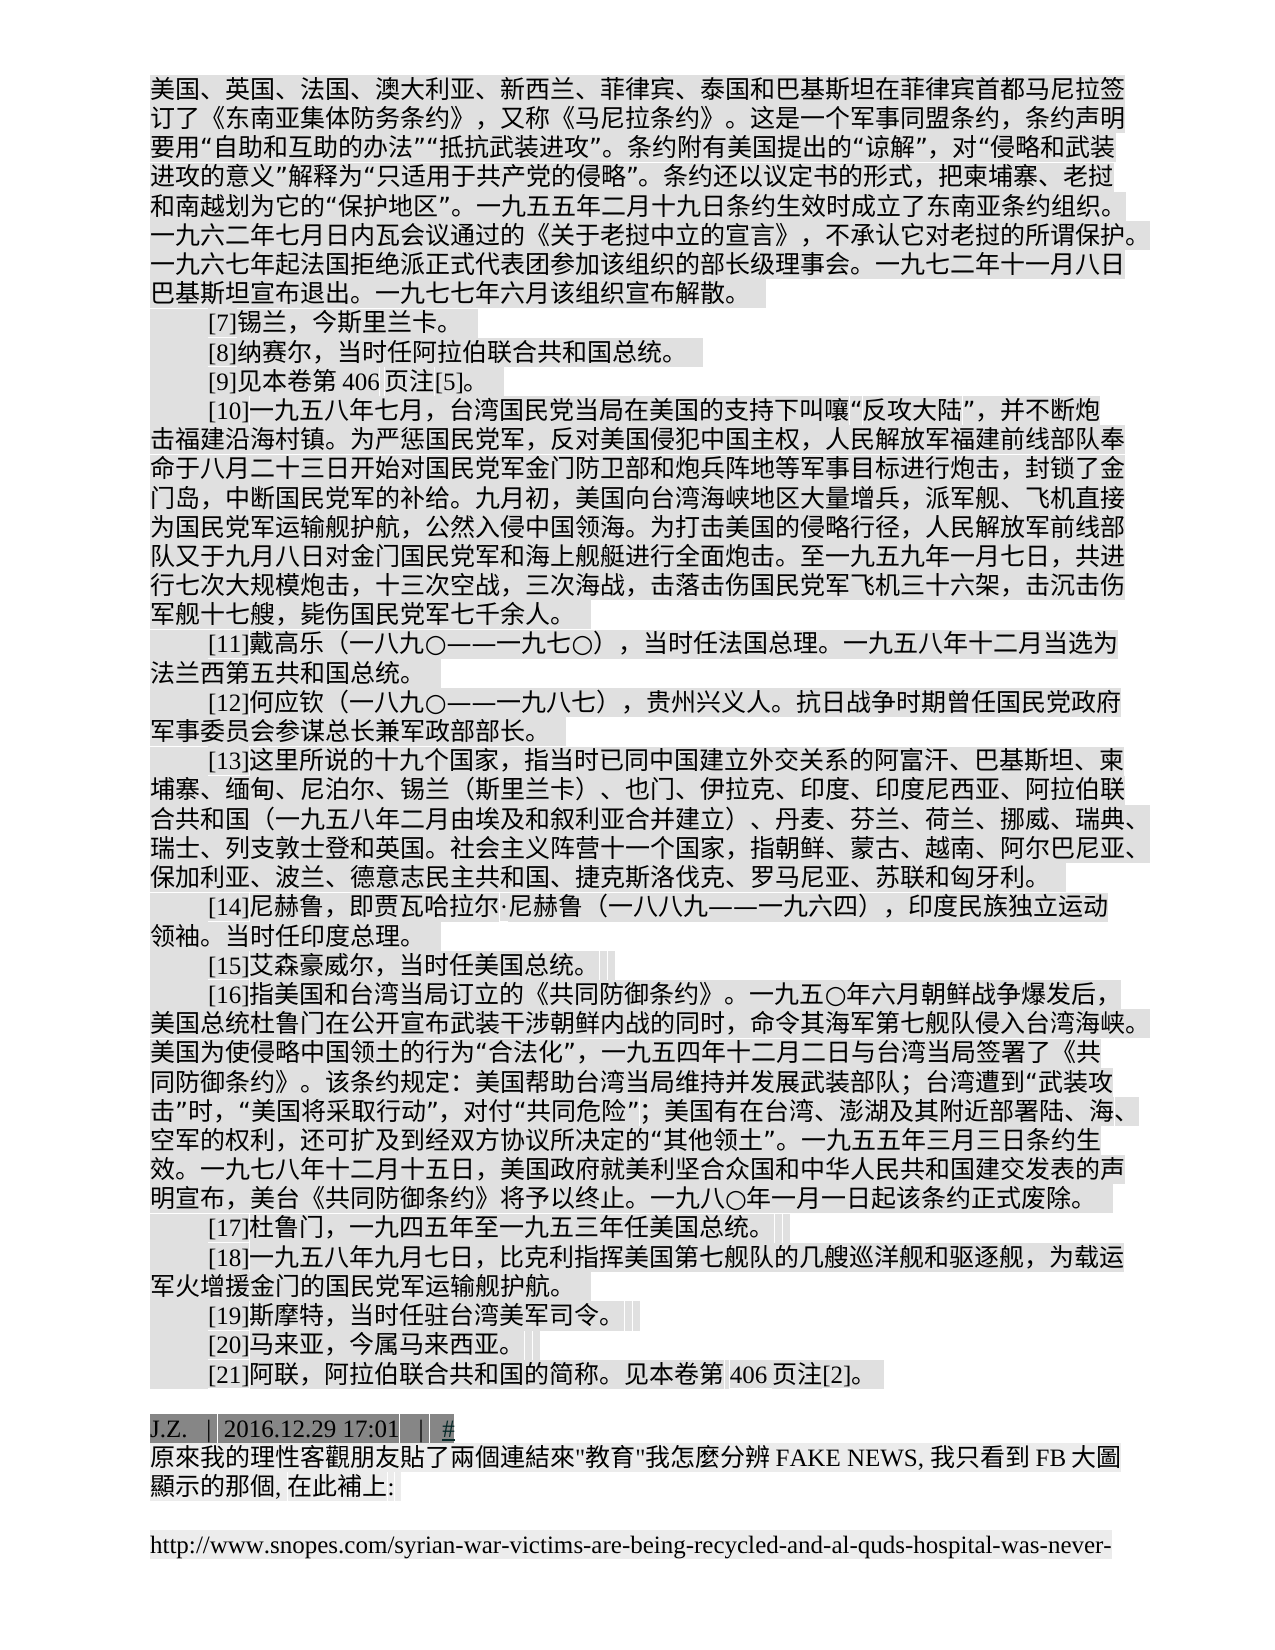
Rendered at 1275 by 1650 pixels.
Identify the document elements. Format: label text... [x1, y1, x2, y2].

text 原來我的理性客觀朋友貼了兩個連結來"教育"我怎麼分辨FAKE NEWS, 我只看到FB大圖顯示的那個, 在此補上: http://www.snopes.com/syrian-war-victims-are-being-recycled-and-al-quds-hospital-was-never- [150, 1443, 1125, 1559]
text 看了kate的發言，想說幾句。 對央視欄目不要過分解讀，或者說不要戴著對共產黨的有色眼鏡來解讀。央視唯一可以說是宣示的節目，只有新聞聯播。其他欄目只是因應熱點，做做討論。主持人和嘉賓的言論，也僅僅代表自己。 中共的決策機制，不是你想象的一言堂。 涉及民生議題，除了黨內討論，還要做大量的民調。中國政府除了擁有自己的輿情調查機構，同時還是那些大型市場調查公司的最大客戶。而涉及外交國防的政策，民意一般不起作用，那是一以貫之的，可以追溯到毛澤東時期。毛澤東思想就是中共的執政基石和理論源泉。他五十年代的《關於國際局勢》和《論十大關係》，原則基本沿用到現在。 對北京的霧霾警告和防空警報，也不用過分解讀。自從非典和汶川之後，政府就很注意重大事件的預警和演練。這是全國性的，我在廣州偶爾也會接到政府短信。至於防空警報，其實意義不大。大陸城市若遭遇空襲，只可能是毀滅性的核攻擊，也只可能是美國發起的。問題是，美國是否敢於冒同歸於盡的風險？ 關於武統，這不符合現在中國的利益。川普上台打台灣牌，只不過是想把美國在中東的緊張局勢，轉移到臺海或者東亞罷了。如果這個時候武統台灣，那豈不是隨了美國所願？中共沒那麽蠢。 現在不管是輿論，還是所謂軍機航母繞臺，只不過是要提醒菜政府，不要玩過了，否則她和民進黨的所有相關利益集團就會灰飛煙滅。看似在威嚇台灣，其實是在保護台灣而已。 武統並不難，難的是統一後如何管理的問題。總不能像1949年那樣，把無恥政客以及幕後樁腳都抓起來槍斃，無恥名嘴和學者都抓起來勞改教育吧？ 為了統一而統一，只會因小失大。中國現在是要管控風險，不能讓台灣問題影響到一帶一路的全球大局。 下面貼一篇毛澤東五十年代的《關於國際形勢問題》，這是中共對國際局勢思考的源頭。從毛澤東來理解中共，比什麼學者專家要靠譜。 ……………………………………………………………… 关于国际形势问题[1] (一九五八年九月五日、八日) 一 国际形势，我们历来有个观点，总是乐观的。后来总结为一个“东风压倒西风”。 美国现在在我们这里来了个“大包干”制度，索性把金门、马祖，还有些什么大担岛、二担岛、东碇岛一切包过去，我看它就舒服了。它上了我们的绞索，美国的颈吊在我们中国的铁的绞索上面。台湾也是个绞索，不过要隔得远一点。它要把金门这一套包括进去，那它的头更接近我们。我们哪一天踢它一脚，它走不掉，因为它被一根索子绞住了。 我现在提出若干观点，提出一些看法供给各位，并不要把它作为一个什么决定，作为一个法律。作为一个法律就死了，作为一个看法就是活的。拿这些观点去观察观察国际形势。 第一条，谁怕谁多一点。我看美国人是怕打仗。我们也怕打仗。问题是究竟哪一个怕得多一点。这也是个观点，也是个看法。请各位拿了这个观点去看一看，观察观察，以后一年、二年、三年、四年，就这样观察下去，究竟是西方怕东方多一点，还是我们东方怕西方多一点?据我的看法，是杜勒斯[2]怕我们怕得多一点，是英、美、德、法那些西方国家怕我们怕得多一点。为什么它们怕得多一点呢?就是一个力量的问题，人心的问题。人心就是力量，我们这边的人多一点，它们那边的人少一点。共产主义，民族主义，帝国主义，这三个主义中，共产主义和民族主义比较接近。而民族主义占领的地方相当宽，有三个洲:一个亚洲，一个非洲，一个拉丁美洲。即使这些洲里头有许多统治者是亲西方的，比如泰国、巴基斯坦、菲律宾、日本、土耳其、伊朗等国的，可是人民中间亲东方的不少，可能是相当多。就是垄断资本家以及中了他们的毒最深的人是主张战争的。除了垄断资本家，其他的人，大多数(不是全体)是不愿意战争的。比如北欧几个国家，当权的也是资产阶级，他们是不愿意战争的。力量对比是如此。因为真理是抓在大多数人手里，而不抓在杜勒斯手里，他们的心比我们虚，我们的心比较实。我们依靠人民，他们是维持那些反动统治者。现在杜勒斯就干这一套，他就专扶什么蒋委员长、李承晚、吴庭艳[3]这类人。我看是这样，双方都怕，但是他们怕我们比较多一点，因此战争是打不起来的。 第二条，美帝国主义它们结成军事集团，什么北大西洋[4]，巴格达[5]，马尼拉[6]，这些集团的性质究竟怎么样?我们讲它们是侵略的。它们是侵略的，那是千真万确的。但是它们现在的锋芒向哪一边呢?是向社会主义进攻，还是向民族主义进攻?我看现在是向民族主义进攻，就是向埃及、黎巴嫩和中东那些弱的国家进攻。社会主义国家，除非是比如匈牙利失败了，波兰也崩溃了，捷克、东德也崩溃了，连苏联也发生问题，我们也发生问题，摇摇欲倒，那个时候它们会进攻的。你要倒了，它们为什么不进攻?现在我们不倒，我们巩固，我们这个骨头啃不动，它们就啃那些比较可啃的地方，搞印尼、印度、缅甸、锡兰[7]，想搞垮纳赛尔[8]，想搞垮伊拉克，想征服阿尔及利亚等等。现在拉丁美洲有个很大的进步。尼克松是个副总统，在八个国家不受欢迎[9]，被吐口水，打石头。美国的政治代表在那些人面前被用口水去对付，这就是藐视“尊严”，没有“礼貌”了，在他们心目中间不算数了。你是我们的对头，因此拿口水、石头去对付你。所以，不要把这三个军事集团看得那么严重，要有分析。它们是侵略性的，但是它们并不巩固。 第三条，关于紧张局势。我们每天都是要求缓和紧张局势，紧张局势缓和了对世界人民是有利的。那末，凡是紧张局势就对我们有害，是不是?我看也不尽然。这个紧张局势，对我们并不是纯害无利，也有有利的一面。什么道理呢?因为紧张局势除了有害的一面外，还可以调动人马，调动落后阶层，调动中间派起来奋斗。怕打原子战争的，就要想一想。你看金门、马祖打这样几炮[10]，我就没有料到现在这个世界闹得这样满城风雨，烟雾冲天。这就是因为人们怕战争，怕美国到处闯祸。全世界那么多国家，除了一个李承晚之外，现在还没有第二个国家支持美国。可能还加一个菲律宾，叫做“有条件的支持”。比如伊拉克革命，还不是紧张局势造成的?紧张局势并不取决于我们，是帝国主义自己造成的，但是归根结底对于帝国主义更不利。这个观点列宁说过的，他是讲战争，他说，战争调动人们的精神状态使它紧张起来。现在当然没有战争，但是这种在武装对立的情况下的紧张局势也是能够调动一切积极因素，并且使落后阶层想一想的。 第四条，中东的撤兵问题。美英侵略军必须撤退。帝国主义现在想赖在那里不走，这对人民是不利的，可是同时也有教育人民的作用。你要反对侵略者，如果没有个对象，没有个靶子，没有个对立面，这就不好反。它自己现在跑上来当作对立面，并且赖着不走，就起了动员全世界人民起来反对美国侵略者的作用。所以它迟迟不撤退，总起来看对人民也不见得就那么纯害无利，因为这样人民每天就可以催它走:你为什么不走? 第五条，戴高乐[11]登台好，还是不登台好?现在法国共产党和人民应该坚决反对戴高乐登台，要投票反对他的宪法，但是同时要准备反对不了时，他登台后的斗争。戴高乐登台要压迫法共和法国人民，但对内对外也有好处。对外，这个人喜欢跟英美闹别扭，他喜欢抬杠子。他从前吃过苦头的，他写过一本回忆录，尽骂英美，而说苏联的好话。现在看起来，他还是要闹别扭的。法国跟英美闹别扭很有益处。对内，为教育法国无产阶级不可少之教员，等于我们中国的蒋委员长一样。没有蒋委员长，六亿人民教不过来的，单是共产党正面教育不行的。戴高乐现在还有威信，你这会把他打败了，他没有死，人们还是想他。让他登台，无非是顶多搞个五年，六年，七年，八年，十年，他得垮的。他一垮了，没有第二个戴高乐了，这个毒放出来了。这个毒必须放，等于我们右派的毒，你得让他放。你不让他放，他总是有毒的，放出来毒就消了。 第六条，禁运，不跟我们做生意。这个东西对于我们的利害究竟怎么样?我看，禁运对我们的利益极大，我们不感觉禁运有什么不利。禁运对于我们的衣食住行以及建设(炼钢炼铁)有极大的好处。一禁运，我们得自己想办法。我历来感谢何应钦[12]。一九三七年红军改编成国民革命军第八路军，每月有四十万法币，自从他发了法币，我们就依赖这个法币。到一九四○年反共高潮时就断了，不来了。从此我们得自己想办法，想什么办法呢?我们就下了个命令，说法币没有了，你们以团为单位自己打主意。从此，各根据地搞生产运动，产生的价值不是四十万元，不是四百万元，甚至于不是四千万元，各根据地合起来，可能一亿两亿。从此就靠我们自己动手。现在的“何应钦”是谁呢?就是杜勒斯，改了个名字。现在它们禁运，我们就自己搞，搞大跃进，搞掉了依赖性，破除了迷信，就好了。 第七条，不承认问题。是承认比较有利，还是不承认比较有利?我说，等于禁运一样，帝国主义国家不承认我们比较承认我们是要有利一些。现在还有四十几个国家不承认我们，主要的原因就在美国。比如法国，想承认，但是因为美国反对就不敢。其他还有一些中南美洲、亚洲、非洲、欧洲的国家，以及加拿大，都是因为美国而不敢承认。资本主义国家现在承认我们的，合起来只有十九个，加上社会主义阵营十一个，有三十个[13]，再加上南斯拉夫，有三十一个。我看就是这么一点过日子吧。不承认我们，我看是不坏，比较好，让我们更多搞一点钢，搞个六七亿吨，那个时候它们总要承认。那个时候也可以不承认，它们不承认有什么要紧? 最后一条，就是准备反侵略的战争。头一条讲了双方怕打，仗打不起来，但世界上的事情还是要搞一个保险系数。因为世界上有个垄断资产阶级，恐怕他们冒里冒失乱搞，所以，要准备作战。这一条要在干部里头讲通。第一，我们不要打，而且反对打，苏联也是。要打就是他们先打，逼着我们不能不打。第二，但是我们不怕打，要打就打。我们现在只有手榴弹跟山药蛋。氢弹、原子弹的战争当然是可怕的，是要死人的，因此我们反对打。但是这个决定权不操在我们手中，帝国主义一定要打，那末我们就得准备一切，要打就打。就是说，死了一半人也没有什么可怕。这是极而言之。在整个宇宙史上来说，我就不相信要那么悲观。我跟尼赫鲁[14]总理辩论过这个问题，他说，那个时候没有政府了，统统打光了，想要讲和也找不到政府了。我说，哪有那个事，你这个政府被原子弹消灭了，老百姓又起一个政府，又可以议和。世界上的事情你不想到那个极点，你就睡不着觉。无非是打死人，无非是一个怕打。但是它一定要打，是它先打，它打原子弹，这个时候，怕，它也打，不怕，它也打。既然是怕也打，不怕也打，二者选哪一个呢?还是怕好，还是不怕好?每天总是怕，在干部和人民里头不鼓起一点劲，这是很危险的。我看，还是横了一条心，要打就打，打了再建设。因此，我们现在搞民兵，人民公社里头都搞民兵，全民皆兵。要发枪，开头发几百万枝，将来要发几千万枝，由各省造轻武器，造步枪、机关枪、手榴弹、小迫击炮、轻迫击炮。人民公社有军事部，到处练习。在座的有文化人，你们也要号召一下，单拿笔杆不行，一手拿笔杆，一手拿枪杆，又是文化，又是武化。 有这么八个观点，当做一种看法，供各位观察国际形势的时候采用。 二 还是谈一谈老话。关于绞索，上一次不是谈过吗?现在我们要讲对杜勒斯、艾森豪威尔[15]，对那些战争贩子使用绞索。对美国使用绞索的地方很多。据我看，凡是搞了军事基地的，就被一条绞索绞住了，例如:东方，南朝鲜、日本、菲律宾、台湾；西方，西德、法国、意大利、英国；中东，土耳其、伊朗；非洲，摩洛哥等等。每一个地方美国有许多军事基地，比如土耳其有二十几个基地，日本听说有八百个基地。还有些地方没有基地，但是有军队占领，比如美国在黎巴嫩，英国在约旦。 现在不讲别的，单讲两条绞索:一个黎巴嫩，一个台湾。台湾是老的绞索，美国已经占领几年了。它被什么人绞住了呢?被中华人民共和国绞住了。六亿人民手里拿着一根索子，这根索子是钢绳，把美国的脖子套住了。谁人让它套住的呢?是它自己造的索子，自己套住的，然后把绞索的一头丢到中国大陆上，让我们抓到。黎巴嫩是最近套住的，也是美国自己造的一条绞索，自己套上去的，绞索的一端就丢到阿拉伯民族手里。不但如此，而且是丢到全世界大多数人民手里，大家都骂它，不同情它，大多数国家的人民、政府手里拿着这个绞索。比如中东问题，联合国开了会。但主要是在阿拉伯人民手里套住了，不得脱身。它现在进退两难，早退好，还是迟退好?早退，那末所为何来呢?迟退，越套越紧，可能成为死结，那怎么得了呀?至于台湾，它是订了条约的[16]，比黎巴嫩还不同。黎巴嫩还比较活，没有什么条约，说是一个请，一个就来了，于是乎套上了。至于台湾，就订了个条约，这是个死结。这里不分民主党、共和党，订条约是艾森豪威尔，派第七舰队是杜鲁门[17]。杜鲁门那个时候可去可来，没有订条约，艾森豪威尔订了个条约。这也是国民党一恐慌、一要求，美国一愿意，就套上了。 金门、马祖套上了没有?金门、马祖据我看也套上了。为什么呢?他们不是讲现在还没有定，要共产党打上去，那个时候看情形再决定吗?问题是十一万国民党军队，金门九万五，马祖一万五，只要有这两堆在这个地方，他们得关心。这是他们的阶级利益，阶级感情。为什么英国人和美国人对一些国家的政府那样好?他们不能见死不救。昨天第七舰队的司令比克利亲自指挥[18]，还有那个斯摩特[19]，不是放大炮吗?引得国务院也不高兴、国防部也不高兴的那位先生，他也在那里跟比克利一道指挥。 总而言之，你是被套住了。要解脱也可以，你得采取主动，慢慢脱身。不是有脱身政策吗?在朝鲜有脱身政策，现在我看形成了金、马的脱身政策。你那一班子实在想脱身，而且舆论上也要求脱身。脱身者，是从绞索里面脱出去。怎么脱法呢?就是这十一万人走路。台湾是我们的，那是无论如何不能让步的，是内政问题；跟你的交涉是国际问题。这是两件事。你美国跟蒋介石搞在一起，这个化合物是可以分解的。比如电解铝、电解铜，用电一解，不就分离了吗?蒋介石这一边是内政问题，你那一边是外交问题，不能混为一谈。 现在五大洲，除了澳洲，四大洲美国都想霸住。首先是北美洲，那主要是它自己的地方，它有军队；然后是中南美洲，虽然没有驻军，但是它要“保护”的。再加上欧洲、非洲、亚洲，主要是欧亚非，主力是在欧亚两洲。这么几个兵，分得这么散，我不晓得它这个仗怎么打法。所以，我总是觉得，它是霸中间地带为主。至于我们这些地方，除非是社会主义阵营出了大乱子，它确有把握，一来，我们苏联、中国就全部崩溃，否则我看它是不敢来的。除了我们这个阵营以外，它都想霸占，一个拉丁美洲，一个欧洲，一个非洲，一个亚洲。还有个澳洲，澳洲也在军事条约上跟它联起来了，听它的命令。它用“反共”的旗帜取得这些地方好些，还是真正反共好些?所谓真正反共，就是拿军队来打我们，打苏联。我说，没有那么蠢的人。它只有几个兵调来调去，黎巴嫩事情发生，从太平洋调去，到了红海地方，形势不对，赶快回头，到马来亚[20]登陆，名为休息几天，十七天不吭声。后头它一个新闻记者自己宣布是管印度洋的，这一来，印度洋大家都反对。我们这里一打炮，这里兵不够，它又来了。台湾这些地方早一点解脱，对美国比较有利，它赖着不走，就让它套到这里，无损于大局，我们还是搞大跃进。 至于紧张局势，也许还可以讲几句。你搞紧张局势，你以为对你有利呀?不一定，紧张局势调动世界人心，都骂美国人。中东紧张局势大家骂美国人。台湾紧张局势又是大家骂美国人，骂我们的比较少。美国人骂我们，蒋介石骂我们，李承晚骂我们，也许还有一点人骂我们，主要就是这三个。英国是动摇派，军事上不参加，政治上听说它相当同情。因为它有个约旦问题，它不同情一下，美国人如果在黎巴嫩撤退，英国在约旦怎么办呀?尼赫鲁总理发表了声明，基本上跟我们一致的，赞成台湾这些东西归我们，不过希望和平解决。这回中东各国可是欢迎啦，特别是一个阿联[21]，一个伊拉克，每天吹，说我们这个事情好。因为我们这一搞，美国人对它们那里的压力就轻了。 我想可以公开告诉世界人民，紧张局势比较对于西方国家不利，对于美国不利。利在什么地方呢?中东紧张局势对于美国有什么利?对于英国有什么利?还是对于阿拉伯国家有利些，对于亚洲、非洲、拉丁美洲以及其他各洲爱好和平的人民有利些。台湾的紧张局势究竟对谁有利些呢?比如对于我们国家，我们国家现在全体动员，如果说中东事件有三四千万人游行示威、开会，这一次大概搞个三亿人口，使他们得到教育，得到锻炼。这个事情对于各民主党派的团结也好吧，各党派有一个共同奋斗目标，这样一来，过去心里有些疙瘩的，有些气的，受了批评的，也就消散一点吧。就这样慢慢搞下去，七搞八搞，我们大家还不就是工人阶级了。所以，帝国主义自己制造出来的紧张局势，结果反而对于反对帝国主义的我们几亿人口有利，对于全世界爱好和平的人民，各阶级，各阶层，政府，我看都有利。他们得想一想，美国总是不好，张牙舞爪。十三艘航空母舰就来了六艘，其中有大到那么大的，有什么六万五千吨的，说是要凑一百二十条船，第一个最强的舰队。你再强一点也好，把你那四个舰队统统集中到这个地方我都欢迎。你那个东西横直没有用的，统统集中来，你也上来不得。船的特点，就在水里头，不能上岸。你不过是在这个地方摆一摆，你越打，越使全世界的人都知道你无理。 根据中央文献出版社、世界知识出版社一九九四年出版的《毛泽东外交文选》刊印，原题是《在第十五次最高国务会议上谈国际形势》。 注释 [1]这是毛泽东在第十五次最高国务会议上两次讲话中关于国际形势的部分。第十五次最高国务会议于一九五八年九月五日、六日和八日在北京举行。毛泽东先后在五日和八日的会议上作了讲话，本篇一选自九月五日的讲话，二选自九月八日的讲话。关于毛泽东九月八日的讲话，九月九日《人民日报》发表的经毛泽东修改的新闻稿作了报道，这里将有关国际形势部分摘录如下： 毛泽东主席说，目前的形势对全世界争取和平的人民有利。总的趋势是东风压倒西风。毛主席说，美帝国主义九年来侵占了我国领土台湾，不久以前又派遣它的武装部队侵占了黎巴嫩。美国在全世界许多国家建立了几百个军事基地。中国领土台湾、黎巴嫩以及所有美国在外国的军事基地，都是套在美帝国主义脖子上的绞索。不是别人而是美国人自己制造这种绞索，并把它套在自己的脖子上，而把绞索的另一端交给了中国人民、阿拉伯各国人民和全世界一切爱和平反侵略的人民。美国侵略者在这些地方停留得越久，套在它的头上的绞索就将越紧。 毛泽东主席又说，美帝国主义在全世界到处制造紧张局势。以期达到它侵略和奴役各国人民的目的。美帝国主义自以为紧张局势总是对它自己有利，但是事实是，美国制造的这些紧张局势走向了美国人愿望的反面，它起了动员全世界人民起来反对美国侵略者的作用。毛主席说，美国垄断资本集团如果坚持推行它的侵略政策和战争政策，势必有一天要被全世界人民处以绞刑。其他美国帮凶也将是这样。 毛主席对于中美两国在华沙即将开始的大使级代表的谈判寄予希望。他说：如果双方具有解决问题的诚意的话，谈判可能会取得某些成果。现在全世界人民都在注视着两国代表将要进行的谈判。 [2]杜勒斯，当时任美国国务卿。 [3]李承晚，当时任南朝鲜即韩国总统。吴庭艳（一九○一——一九六三），当时任“越南共和国”总统兼总理和国防部长。 [4]指北大西洋公约组织。一九四九年四月，美国、英国、法国、荷兰、比利时、卢森堡、挪威、葡萄牙、意大利、丹麦、冰岛和加拿大在华盛顿签署《北大西洋公约》。同年八月二十四日公约生效，北大西洋公约军事集团建立。希腊和土耳其于 一九五二年，德意志联邦共和国于一九五五年，西班牙于一九八二年，波兰、捷克和匈牙利于一九九九年，正式加入该组织。 [5]指巴格达条约组织，是英、美两国为控制中东地区和遏制苏联而组织的军事集团。一九五五年十一月根据《巴格达条约》而成立，一九五九年八月改称中央条约组织。其成员国有土耳其、伊拉克、英国、伊朗和巴基斯坦，美国以“观察员”身分参加。一九五八年七月伊拉克王朝被推翻后，新政府于次年三月正式宣布退出。随着成员国在一系列国际问题上分歧的日益扩大，一九七九年三月伊朗、巴基斯坦、土耳其三国也宣布退出，同年九月二十八日该组织解散。 [6]指东南亚条约（即马尼拉条约）组织。一九五四年九月八日，在美国策动下，由美国、英国、法国、澳大利亚、新西兰、菲律宾、泰国和巴基斯坦在菲律宾首都马尼拉签订了《东南亚集体防务条约》，又称《马尼拉条约》。这是一个军事同盟条约，条约声明要用“自助和互助的办法”“抵抗武装进攻”。条约附有美国提出的“谅解”，对“侵略和武装进攻的意义”解释为“只适用于共产党的侵略”。条约还以议定书的形式，把柬埔寨、老挝和南越划为它的“保护地区”。一九五五年二月十九日条约生效时成立了东南亚条约组织。一九六二年七月日内瓦会议通过的《关于老挝中立的宣言》，不承认它对老挝的所谓保护。一九六七年起法国拒绝派正式代表团参加该组织的部长级理事会。一九七二年十一月八日巴基斯坦宣布退出。一九七七年六月该组织宣布解散。 [7]锡兰，今斯里兰卡。 [8]纳赛尔，当时任阿拉伯联合共和国总统。 [9]见本卷第406页注[5]。 [10]一九五八年七月，台湾国民党当局在美国的支持下叫嚷“反攻大陆”，并不断炮击福建沿海村镇。为严惩国民党军，反对美国侵犯中国主权，人民解放军福建前线部队奉命于八月二十三日开始对国民党军金门防卫部和炮兵阵地等军事目标进行炮击，封锁了金门岛，中断国民党军的补给。九月初，美国向台湾海峡地区大量增兵，派军舰、飞机直接为国民党军运输舰护航，公然入侵中国领海。为打击美国的侵略行径，人民解放军前线部队又于九月八日对金门国民党军和海上舰艇进行全面炮击。至一九五九年一月七日，共进行七次大规模炮击，十三次空战，三次海战，击落击伤国民党军飞机三十六架，击沉击伤军舰十七艘，毙伤国民党军七千余人。 [11]戴高乐（一八九○——一九七○），当时任法国总理。一九五八年十二月当选为法兰西第五共和国总统。 [12]何应钦（一八九○——一九八七），贵州兴义人。抗日战争时期曾任国民党政府军事委员会参谋总长兼军政部部长。 [13]这里所说的十九个国家，指当时已同中国建立外交关系的阿富汗、巴基斯坦、柬埔寨、缅甸、尼泊尔、锡兰（斯里兰卡）、也门、伊拉克、印度、印度尼西亚、阿拉伯联合共和国（一九五八年二月由埃及和叙利亚合并建立）、丹麦、芬兰、荷兰、挪威、瑞典、瑞士、列支敦士登和英国。社会主义阵营十一个国家，指朝鲜、蒙古、越南、阿尔巴尼亚、保加利亚、波兰、德意志民主共和国、捷克斯洛伐克、罗马尼亚、苏联和匈牙利。 [14]尼赫鲁，即贾瓦哈拉尔·尼赫鲁（一八八九——一九六四），印度民族独立运动领袖。当时任印度总理。 [15]艾森豪威尔，当时任美国总统。 [16]指美国和台湾当局订立的《共同防御条约》。一九五○年六月朝鲜战争爆发后，美国总统杜鲁门在公开宣布武装干涉朝鲜内战的同时，命令其海军第七舰队侵入台湾海峡。美国为使侵略中国领土的行为“合法化”，一九五四年十二月二日与台湾当局签署了《共同防御条约》。该条约规定：美国帮助台湾当局维持并发展武装部队；台湾遭到“武装攻击”时，“美国将采取行动”，对付“共同危险”；美国有在台湾、澎湖及其附近部署陆、海、空军的权利，还可扩及到经双方协议所决定的“其他领土”。一九五五年三月三日条约生效。一九七八年十二月十五日，美国政府就美利坚合众国和中华人民共和国建交发表的声明宣布，美台《共同防御条约》将予以终止。一九八○年一月一日起该条约正式废除。 [17]杜鲁门，一九四五年至一九五三年任美国总统。 [18]一九五八年九月七日，比克利指挥美国第七舰队的几艘巡洋舰和驱逐舰，为载运军火增援金门的国民党军运输舰护航。 [19]斯摩特，当时任驻台湾美军司令。 [20]马来亚，今属马来西亚。 [21]阿联，阿拉伯联合共和国的简称。见本卷第406页注[2]。 [150, 75, 1125, 1389]
text J.Z. | 2016.12.29 17:01 | # [150, 1414, 1125, 1443]
